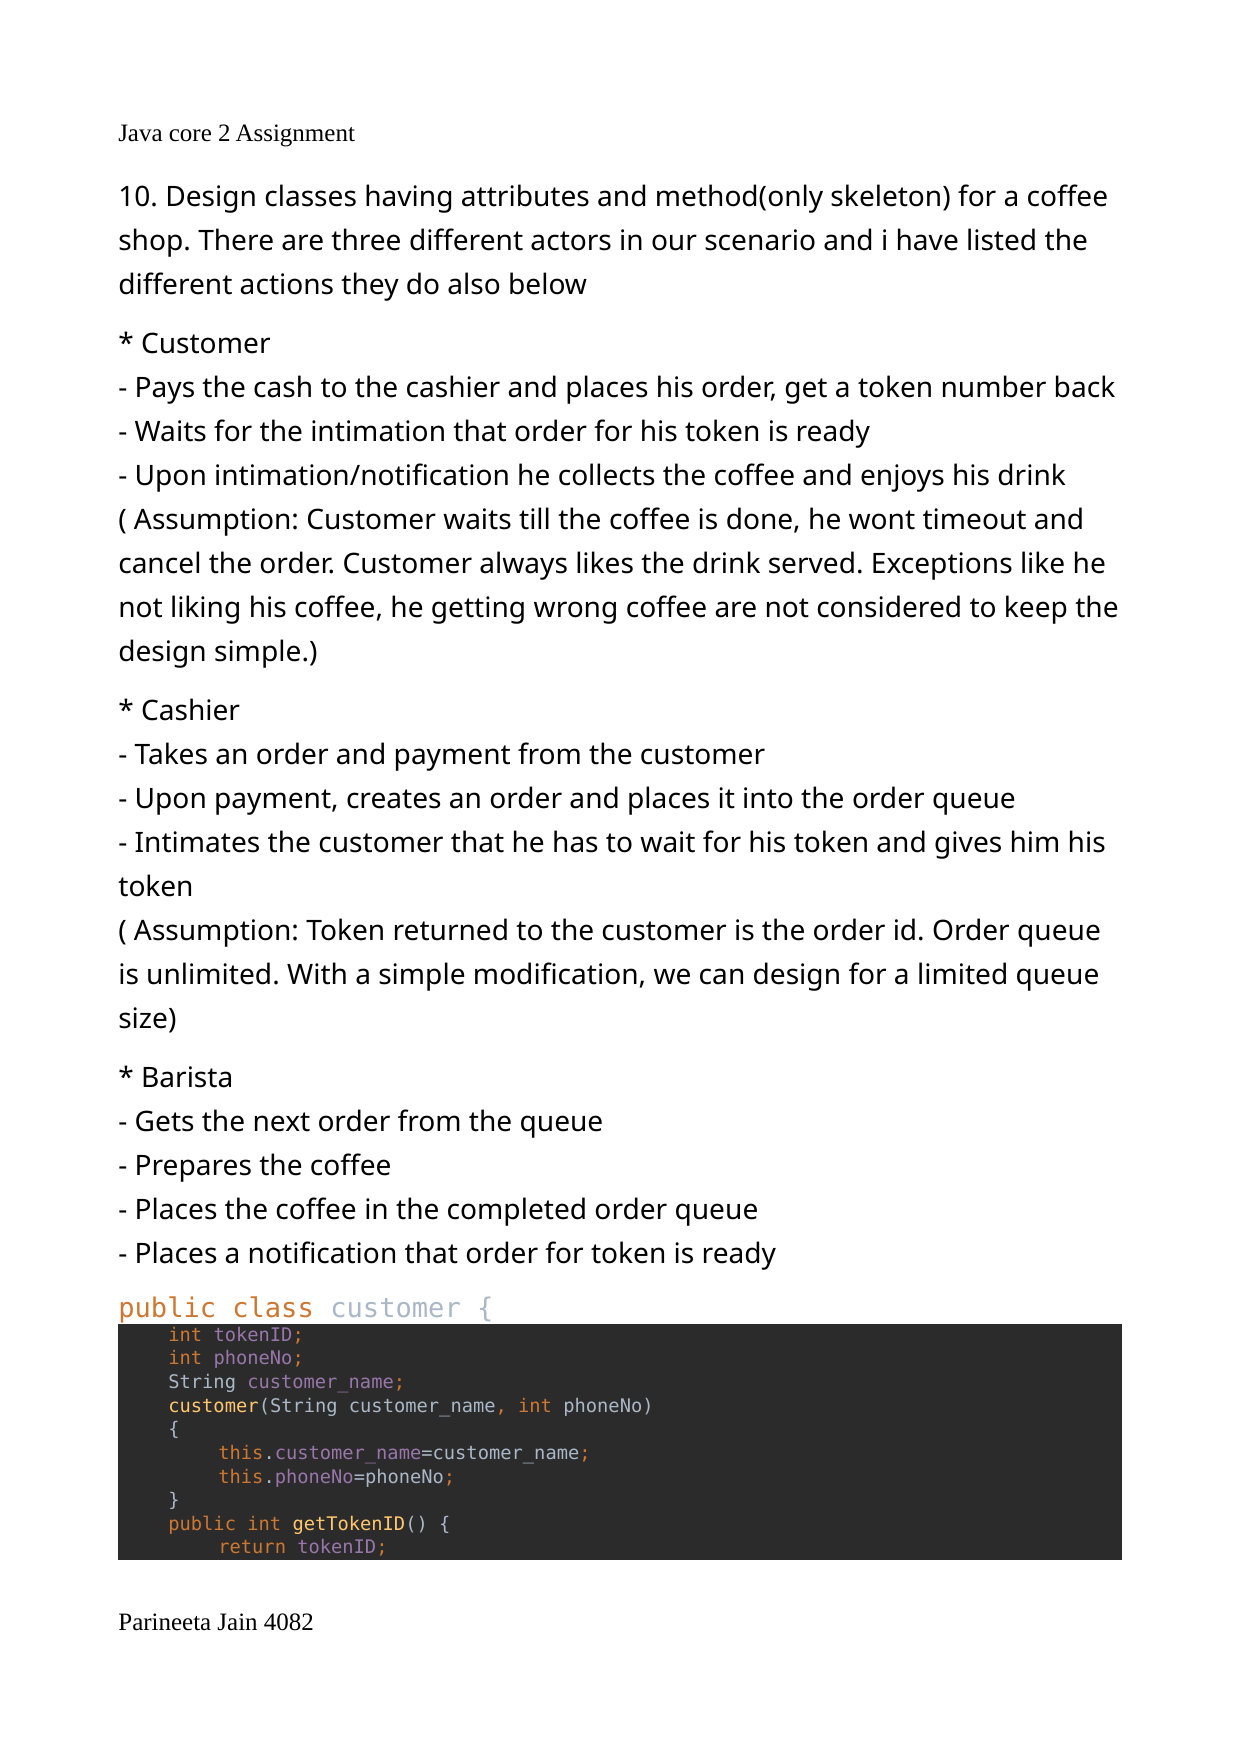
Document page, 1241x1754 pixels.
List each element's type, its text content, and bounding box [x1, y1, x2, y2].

text } [118, 1489, 1122, 1513]
text 10. Design classes having attributes and method(only skeleton) for a coffee shop. There are three different actors in our scenario and i have listed the different actions they do also below [118, 176, 1122, 303]
text int phoneNo; [118, 1347, 1122, 1371]
text { [118, 1418, 1122, 1442]
text int tokenID; [118, 1324, 1122, 1347]
text String customer_name; [118, 1371, 1122, 1395]
text this.customer_name=customer_name; [118, 1442, 1122, 1466]
text this.phoneNo=phoneNo; [118, 1466, 1122, 1489]
text customer(String customer_name, int phoneNo) [118, 1395, 1122, 1418]
text * Customer - Pays the cash to the cashier and places his order, get a token number back - Waits for the intimation that order for his token is ready - Upon intimation/notification he collects the coffee and enjoys his drink ( Assumption: Customer waits till the coffee is done, he wont timeout and cancel the order. Customer always likes the drink served. Exceptions like he not liking his coffee, he getting wrong coffee are not considered to keep the design simple.) [118, 323, 1122, 670]
text return tokenID; [118, 1537, 1122, 1560]
text * Cashier - Takes an order and payment from the customer - Upon payment, creates an order and places it into the order queue - Intimates the customer that he has to wait for his token and gives him his token ( Assumption: Token returned to the customer is the order id. Order queue is unlimited. With a simple modification, we can design for a limited queue size) [118, 690, 1122, 1037]
text * Barista - Gets the next order from the queue - Prepares the coffee - Places the coffee in the completed order queue - Places a notification that order for token is ready [118, 1057, 1122, 1272]
text public int getTokenID() { [118, 1513, 1122, 1537]
text public class customer { [118, 1292, 1122, 1324]
